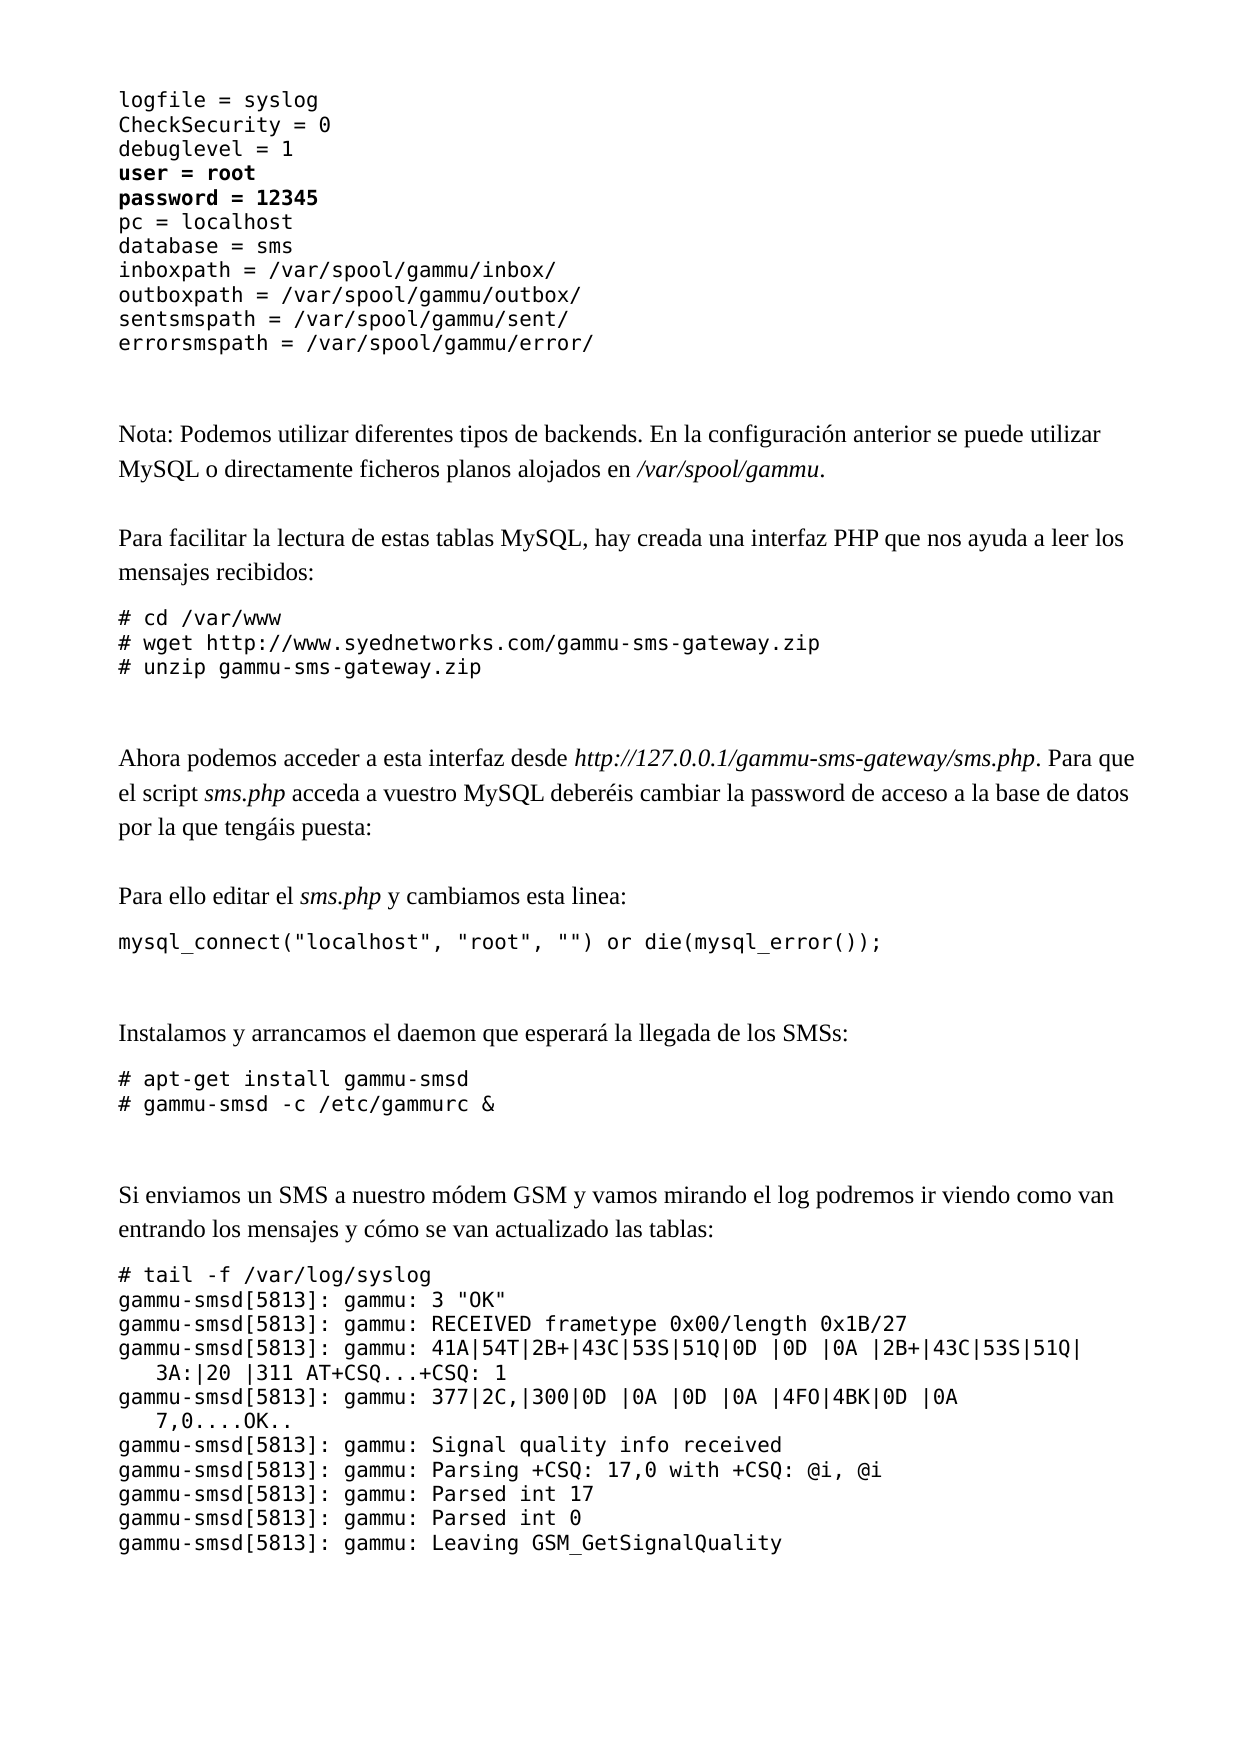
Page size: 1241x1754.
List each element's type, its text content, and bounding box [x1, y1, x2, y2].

text errorsmspath = /var/spool/gammu/error/ [118, 331, 1141, 356]
text gammu-smsd[5813]: gammu: RECEIVED frametype 0x00/length 0x1B/27 [118, 1312, 1141, 1336]
text Ahora podemos acceder a esta interfaz desde http://127.0.0.1/gammu-sms-gateway/sms.php. Para que el script sms.php acceda a vuestro MySQL deberéis cambiar la password de acceso a la base de datos por la que tengáis puesta: Para ello editar el sms.php y cambiamos esta linea: [118, 709, 1141, 910]
text CheckSecurity = 0 [118, 113, 1141, 137]
text gammu-smsd[5813]: gammu: Parsed int 17 [118, 1482, 1141, 1506]
text Si enviamos un SMS a nuestro módem GSM y vamos mirando el log podremos ir viendo como van entrando los mensajes y cómo se van actualizado las tablas: [118, 1146, 1141, 1243]
text 7,0....OK.. [118, 1409, 1141, 1433]
text Instalamos y arrancamos el daemon que esperará la llegada de los SMSs: [118, 984, 1141, 1047]
text logfile = syslog [118, 88, 1141, 113]
text # apt-get install gammu-smsd [118, 1067, 1141, 1092]
text # wget http://www.syednetworks.com/gammu-sms-gateway.zip [118, 631, 1141, 655]
text gammu-smsd[5813]: gammu: 377|2C,|300|0D |0A |0D |0A |4FO|4BK|0D |0A [118, 1385, 1141, 1409]
text Nota: Podemos utilizar diferentes tipos de backends. En la configuración anterior se puede utilizar MySQL o directamente ficheros planos alojados en /var/spool/gammu. Para facilitar la lectura de estas tablas MySQL, hay creada una interfaz PHP que nos ayuda a leer los mensajes recibidos: [118, 385, 1141, 586]
text gammu-smsd[5813]: gammu: 41A|54T|2B+|43C|53S|51Q|0D |0D |0A |2B+|43C|53S|51Q| [118, 1336, 1141, 1361]
text # tail -f /var/log/syslog [118, 1263, 1141, 1288]
text password = 12345 [118, 186, 1141, 210]
text gammu-smsd[5813]: gammu: Leaving GSM_GetSignalQuality [118, 1531, 1141, 1555]
text sentsmspath = /var/spool/gammu/sent/ [118, 307, 1141, 331]
text mysql_connect("localhost", "root", "") or die(mysql_error()); [118, 930, 1141, 954]
text gammu-smsd[5813]: gammu: Signal quality info received [118, 1433, 1141, 1458]
text # gammu-smsd -c /etc/gammurc & [118, 1092, 1141, 1116]
text # cd /var/www [118, 606, 1141, 631]
text user = root [118, 161, 1141, 186]
text outboxpath = /var/spool/gammu/outbox/ [118, 283, 1141, 307]
text # unzip gammu-sms-gateway.zip [118, 655, 1141, 679]
text gammu-smsd[5813]: gammu: 3 "OK" [118, 1288, 1141, 1312]
text database = sms [118, 234, 1141, 258]
text debuglevel = 1 [118, 137, 1141, 161]
text gammu-smsd[5813]: gammu: Parsing +CSQ: 17,0 with +CSQ: @i, @i [118, 1458, 1141, 1482]
text 3A:|20 |311 AT+CSQ...+CSQ: 1 [118, 1361, 1141, 1385]
text pc = localhost [118, 210, 1141, 234]
text gammu-smsd[5813]: gammu: Parsed int 0 [118, 1506, 1141, 1531]
text inboxpath = /var/spool/gammu/inbox/ [118, 258, 1141, 283]
